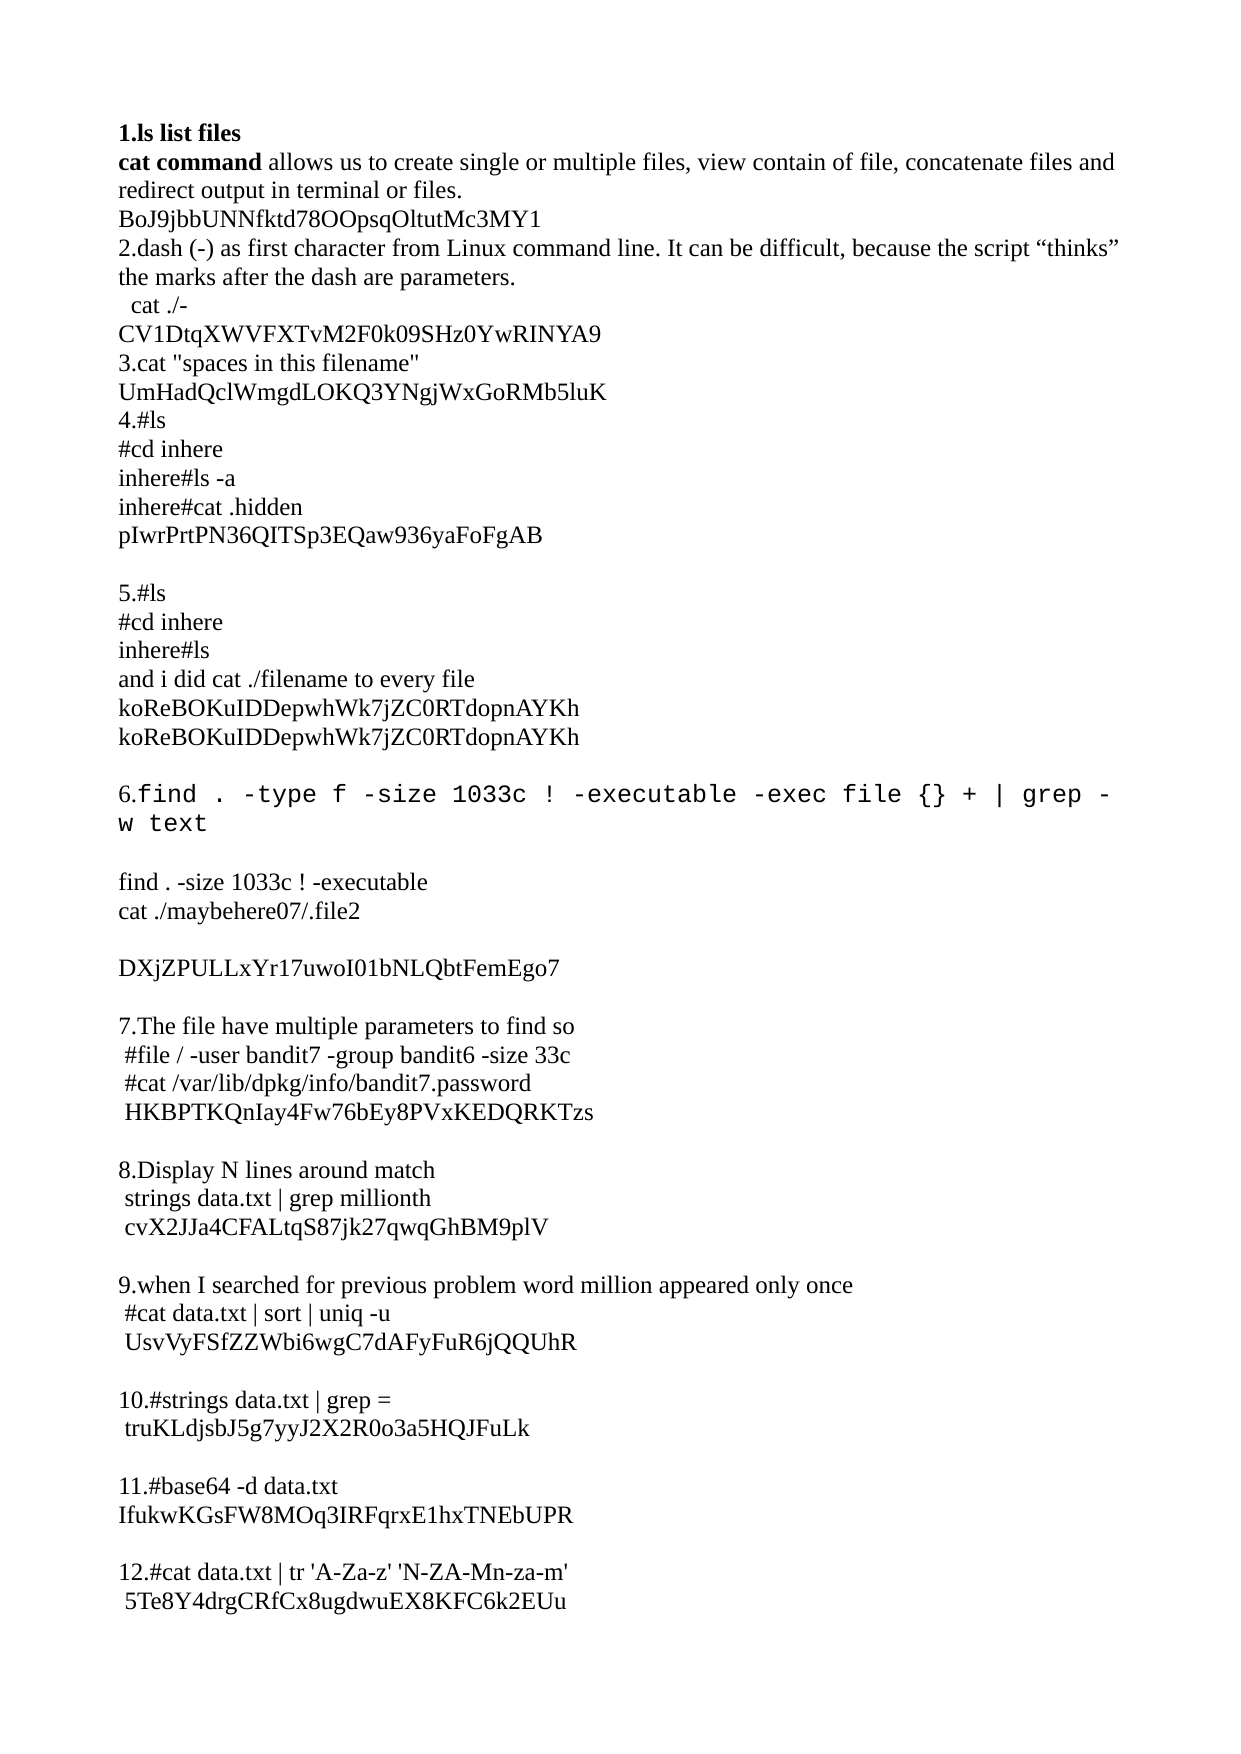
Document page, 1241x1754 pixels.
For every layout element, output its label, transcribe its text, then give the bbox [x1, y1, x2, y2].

text 9.when I searched for previous problem word million appeared only once [118, 1270, 1122, 1298]
text #cat /var/lib/dpkg/info/bandit7.password [118, 1068, 1122, 1097]
text UsvVyFSfZZWbi6wgC7dAFyFuR6jQQUhR [118, 1327, 1122, 1356]
text 12.#cat data.txt | tr 'A-Za-z' 'N-ZA-Mn-za-m' [118, 1557, 1122, 1586]
text 8.Display N lines around match [118, 1155, 1122, 1183]
text #cd inhere [118, 434, 1122, 463]
text inhere#ls -a [118, 463, 1122, 492]
text #file / -user bandit7 -group bandit6 -size 33c [118, 1040, 1122, 1068]
text 1.ls list files [118, 118, 1122, 147]
text 7.The file have multiple parameters to find so [118, 1011, 1122, 1040]
text #cd inhere [118, 607, 1122, 636]
text koReBOKuIDDepwhWk7jZC0RTdopnAYKh [118, 693, 1122, 722]
text find . -size 1033c ! -executable [118, 867, 1122, 896]
text koReBOKuIDDepwhWk7jZC0RTdopnAYKh [118, 722, 1122, 751]
text 5Te8Y4drgCRfCx8ugdwuEX8KFC6k2EUu [118, 1586, 1122, 1615]
text #cat data.txt | sort | uniq -u [118, 1298, 1122, 1327]
text HKBPTKQnIay4Fw76bEy8PVxKEDQRKTzs [118, 1097, 1122, 1126]
text inhere#cat .hidden [118, 492, 1122, 521]
text cvX2JJa4CFALtqS87jk27qwqGhBM9plV [118, 1212, 1122, 1241]
text pIwrPrtPN36QITSp3EQaw936yaFoFgAB [118, 521, 1122, 549]
text CV1DtqXWVFXTvM2F0k09SHz0YwRINYA9 [118, 319, 1122, 348]
text 11.#base64 -d data.txt [118, 1471, 1122, 1500]
text 3.cat "spaces in this filename" [118, 348, 1122, 377]
text and i did cat ./filename to every file [118, 664, 1122, 693]
text inhere#ls [118, 636, 1122, 664]
text truKLdjsbJ5g7yyJ2X2R0o3a5HQJFuLk [118, 1413, 1122, 1442]
text UmHadQclWmgdLOKQ3YNgjWxGoRMb5luK [118, 377, 1122, 406]
text DXjZPULLxYr17uwoI01bNLQbtFemEgo7 [118, 953, 1122, 982]
text IfukwKGsFW8MOq3IRFqrxE1hxTNEbUPR [118, 1500, 1122, 1528]
text 6.find . -type f -size 1033c ! -executable -exec file {} + | grep -w text [118, 779, 1122, 838]
text 5.#ls [118, 578, 1122, 607]
text cat ./- [118, 291, 1122, 319]
text 4.#ls [118, 406, 1122, 434]
text BoJ9jbbUNNfktd78OOpsqOltutMc3MY1 [118, 204, 1122, 233]
text cat command allows us to create single or multiple files, view contain of file, concatenate files and redirect output in terminal or files. [118, 147, 1122, 204]
text 2.dash (-) as first character from Linux command line. It can be difficult, because the script “thinks” the marks after the dash are parameters. [118, 233, 1122, 291]
text cat ./maybehere07/.file2 [118, 896, 1122, 925]
text strings data.txt | grep millionth [118, 1183, 1122, 1212]
text 10.#strings data.txt | grep = [118, 1385, 1122, 1413]
